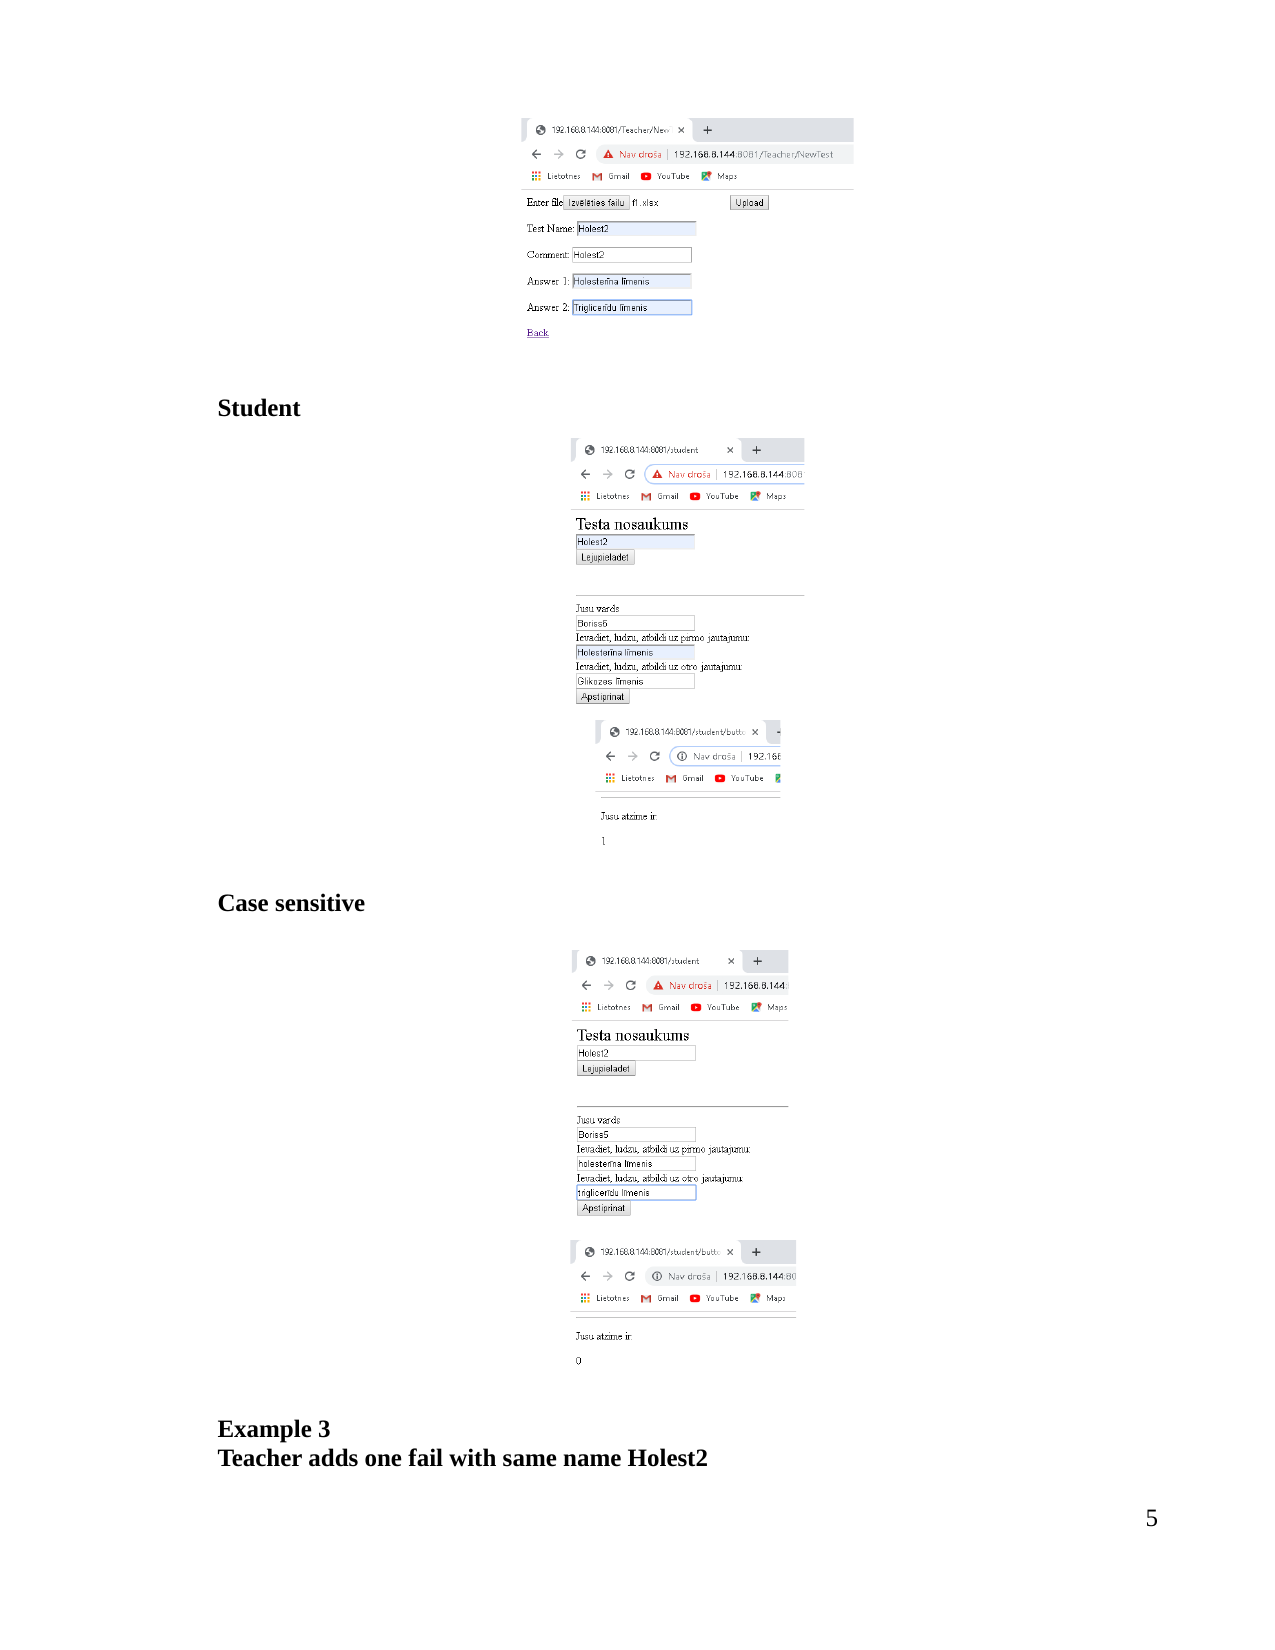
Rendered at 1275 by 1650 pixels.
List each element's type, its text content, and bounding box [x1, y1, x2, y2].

text Teacher adds one fail with same name Holest2 [217, 1443, 1158, 1471]
text Case sensitive [217, 888, 1158, 917]
text Example 3 [217, 1414, 1158, 1443]
text Student [217, 393, 1158, 422]
